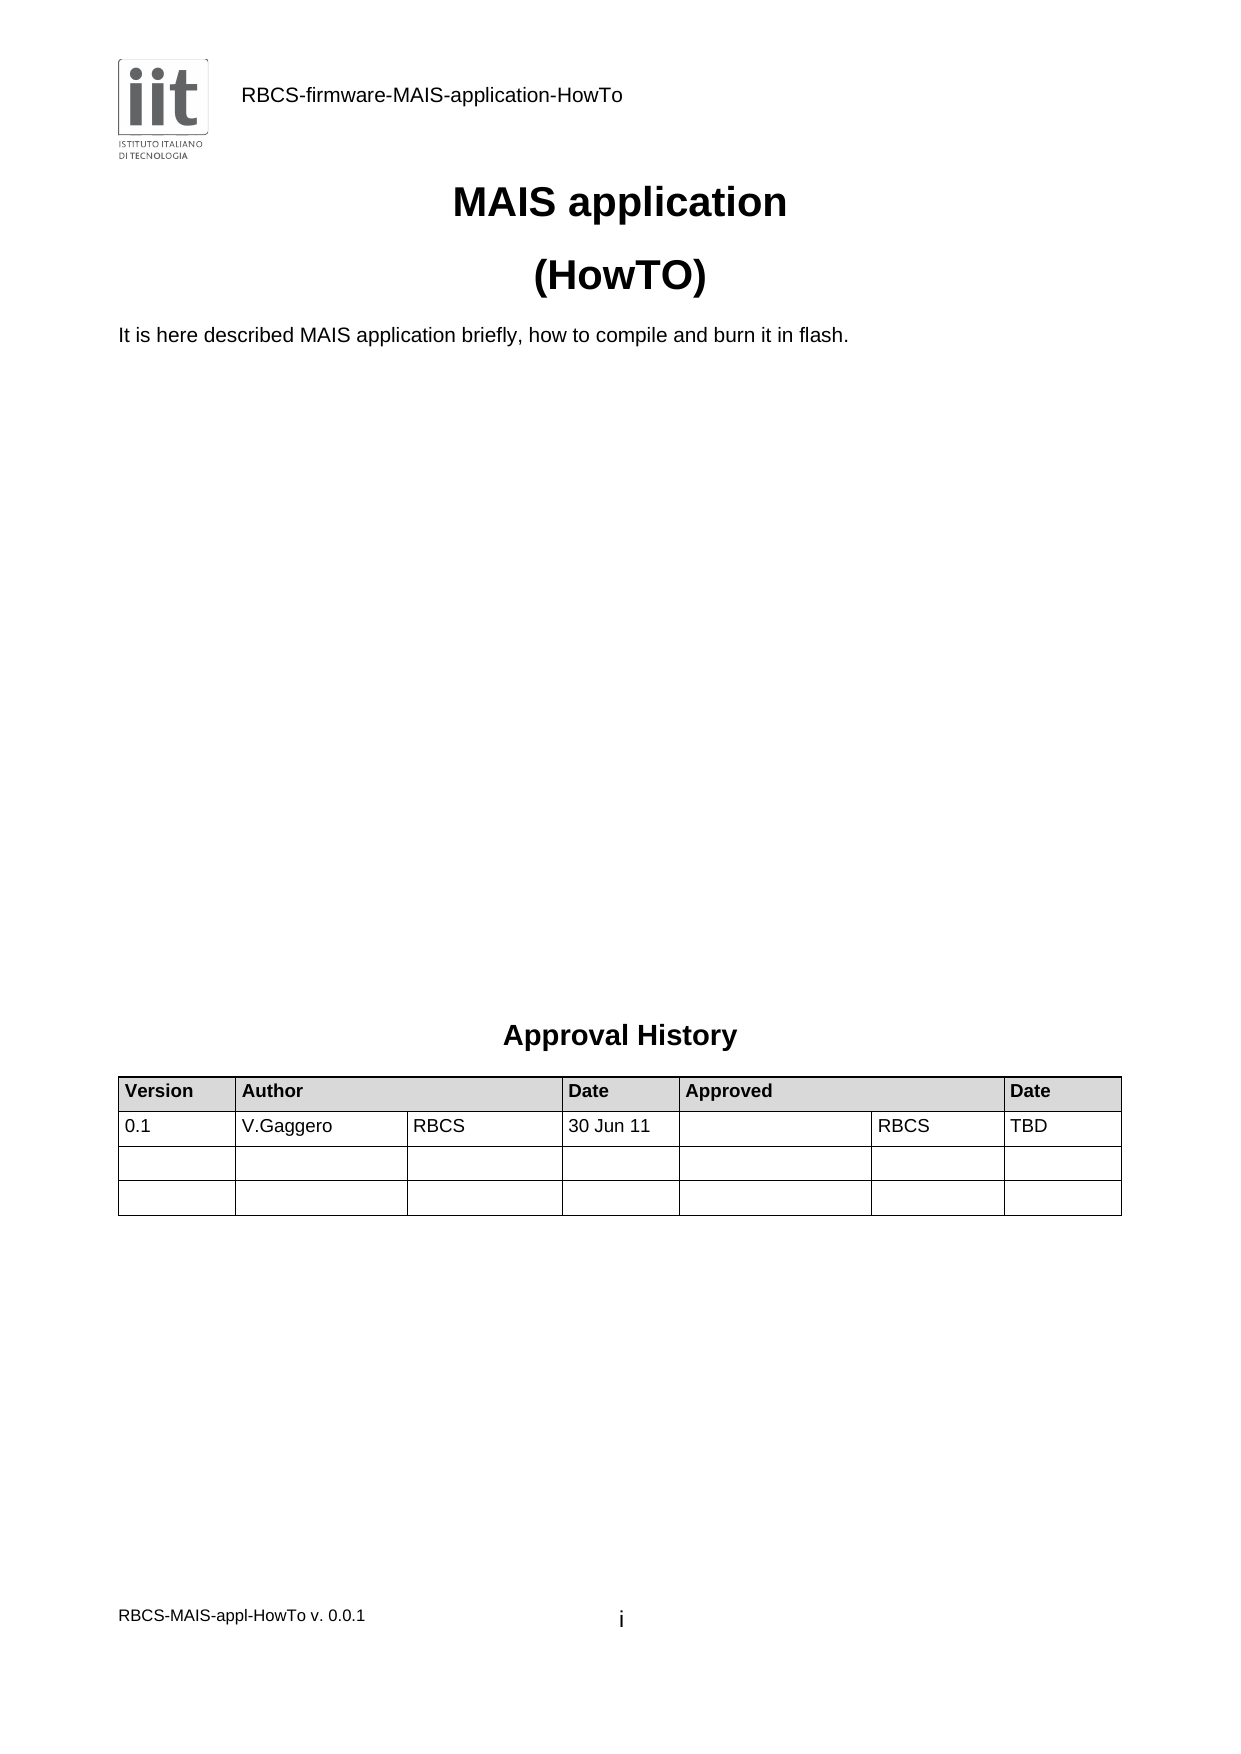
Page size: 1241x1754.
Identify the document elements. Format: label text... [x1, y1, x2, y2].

table_cell RBCS [408, 1112, 562, 1146]
table_cell [872, 1181, 1004, 1215]
table_cell [563, 1181, 679, 1215]
table_cell [1005, 1147, 1121, 1180]
table_cell RBCS [872, 1112, 1004, 1146]
table_cell [119, 1147, 235, 1180]
table_header Author [236, 1078, 562, 1111]
table_cell TBD [1005, 1112, 1121, 1146]
table_cell [119, 1181, 235, 1215]
table_header Date [563, 1078, 679, 1111]
table_header Approved [680, 1078, 1004, 1111]
table_cell 30 Jun 11 [563, 1112, 679, 1146]
table_cell V.Gaggero [236, 1112, 407, 1146]
text MAIS application [118, 177, 1122, 225]
table_cell [408, 1147, 562, 1180]
table_cell [1005, 1181, 1121, 1215]
table_cell 0.1 [119, 1112, 235, 1146]
table_cell [680, 1147, 871, 1180]
table_header Version [119, 1078, 235, 1111]
text (HowTO) [118, 250, 1122, 298]
table_cell [680, 1181, 871, 1215]
table_cell [872, 1147, 1004, 1180]
table_cell [408, 1181, 562, 1215]
table_cell [680, 1112, 871, 1146]
text It is here described MAIS application briefly, how to compile and burn it in flash. [118, 323, 1122, 347]
table_cell [563, 1147, 679, 1180]
table_cell [236, 1181, 407, 1215]
table_cell [236, 1147, 407, 1180]
title Approval History [118, 1018, 1122, 1051]
table_header Date [1005, 1078, 1121, 1111]
